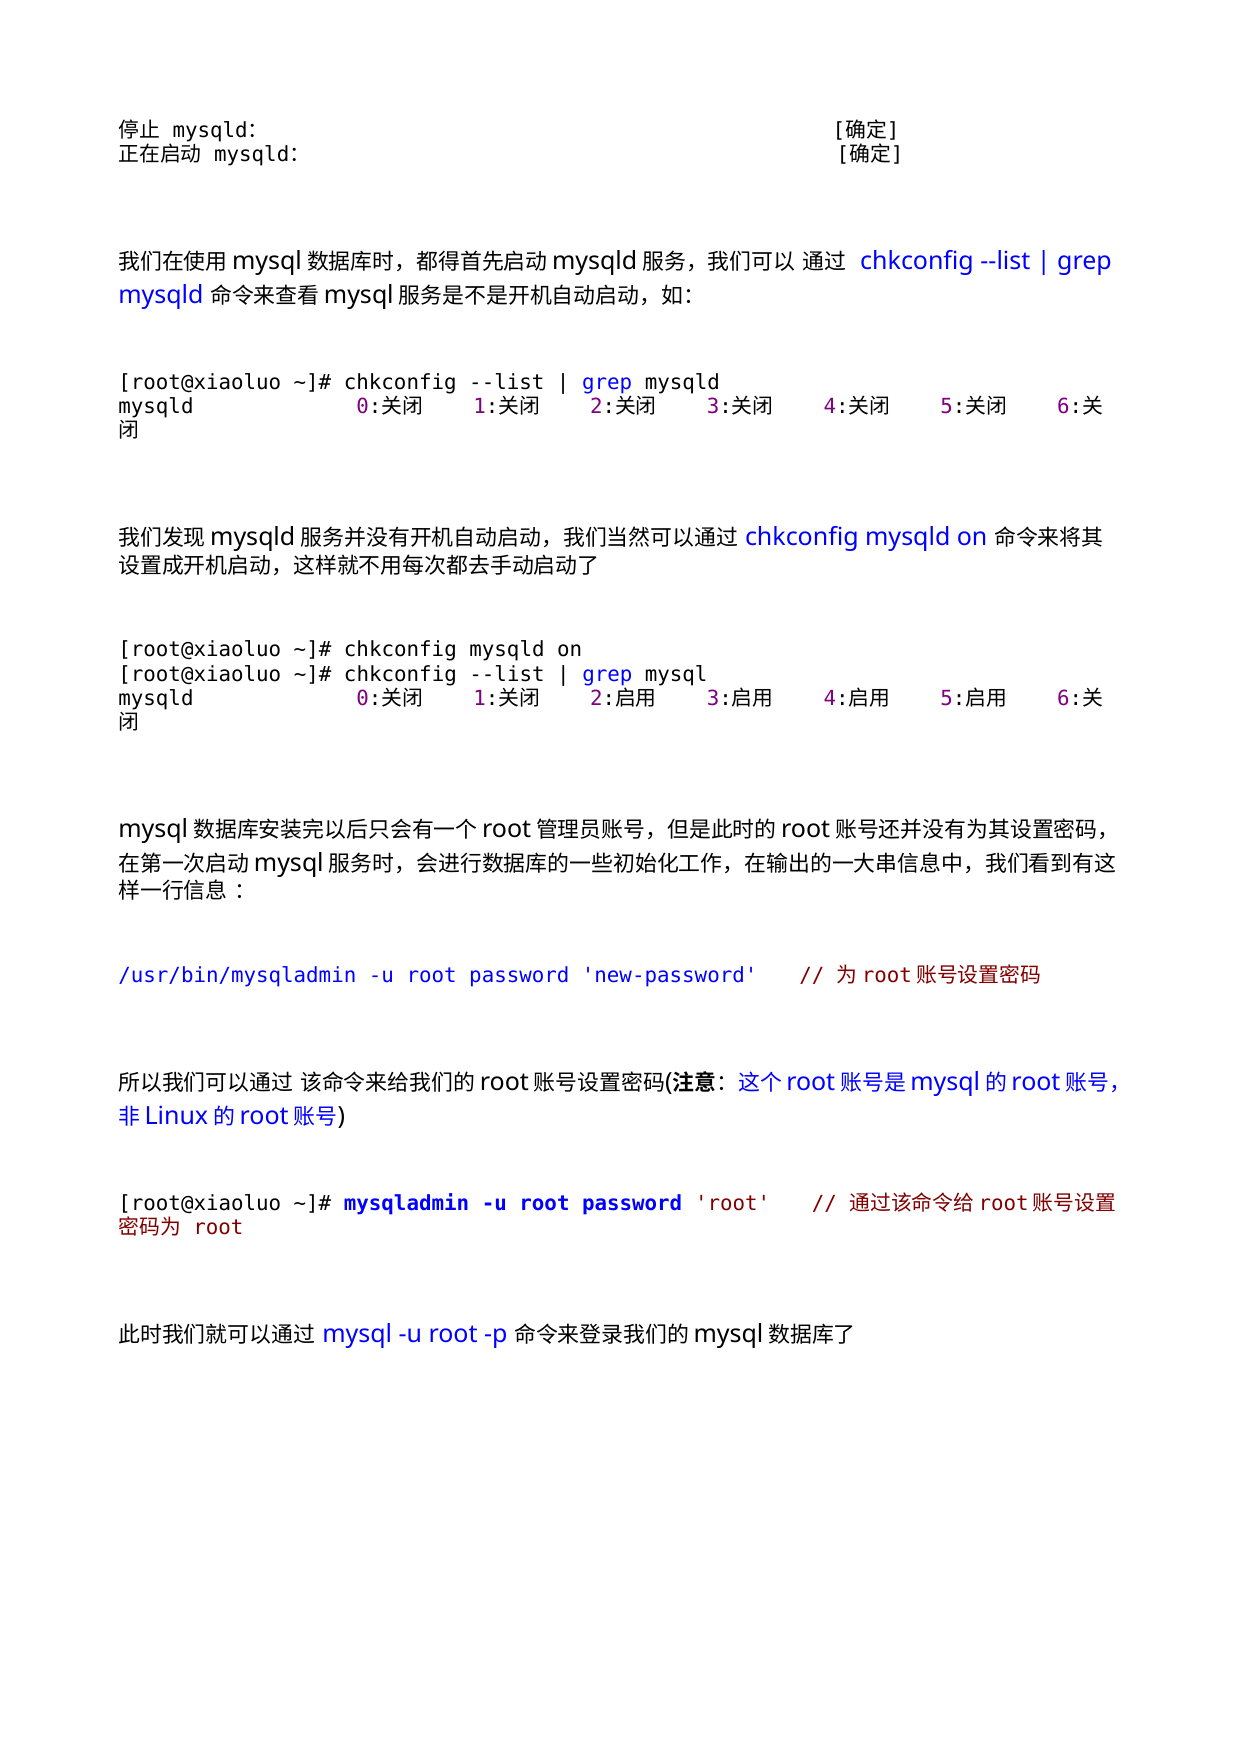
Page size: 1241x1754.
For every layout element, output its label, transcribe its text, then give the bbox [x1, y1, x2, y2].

text 我们在使用mysql数据库时，都得首先启动mysqld服务，我们可以 通过 chkconfig --list | grep mysqld 命令来查看mysql服务是不是开机自动启动，如： [118, 243, 1122, 311]
text mysqld 0:关闭 1:关闭 2:启用 3:启用 4:启用 5:启用 6:关闭 [118, 686, 1122, 734]
text /usr/bin/mysqladmin -u root password 'new-password' // 为root账号设置密码 [118, 963, 1122, 987]
text 所以我们可以通过 该命令来给我们的root账号设置密码(注意：这个root账号是mysql的root账号，非Linux的root账号) [118, 1063, 1122, 1132]
text mysqld 0:关闭 1:关闭 2:关闭 3:关闭 4:关闭 5:关闭 6:关闭 [118, 394, 1122, 443]
text 我们发现mysqld服务并没有开机自动启动，我们当然可以通过 chkconfig mysqld on 命令来将其设置成开机启动，这样就不用每次都去手动启动了 [118, 519, 1122, 578]
text 正在启动 mysqld： [确定] [118, 142, 1122, 167]
text 停止 mysqld： [确定] [118, 118, 1122, 142]
text [root@xiaoluo ~]# chkconfig --list | grep mysql [118, 662, 1122, 686]
text [root@xiaoluo ~]# chkconfig mysqld on [118, 637, 1122, 662]
text [root@xiaoluo ~]# mysqladmin -u root password 'root' // 通过该命令给root账号设置密码为 root [118, 1191, 1122, 1239]
text [root@xiaoluo ~]# chkconfig --list | grep mysqld [118, 370, 1122, 394]
text mysql数据库安装完以后只会有一个root管理员账号，但是此时的root账号还并没有为其设置密码，在第一次启动mysql服务时，会进行数据库的一些初始化工作，在输出的一大串信息中，我们看到有这样一行信息 ： [118, 811, 1122, 904]
text 此时我们就可以通过 mysql -u root -p 命令来登录我们的mysql数据库了 [118, 1315, 1122, 1349]
